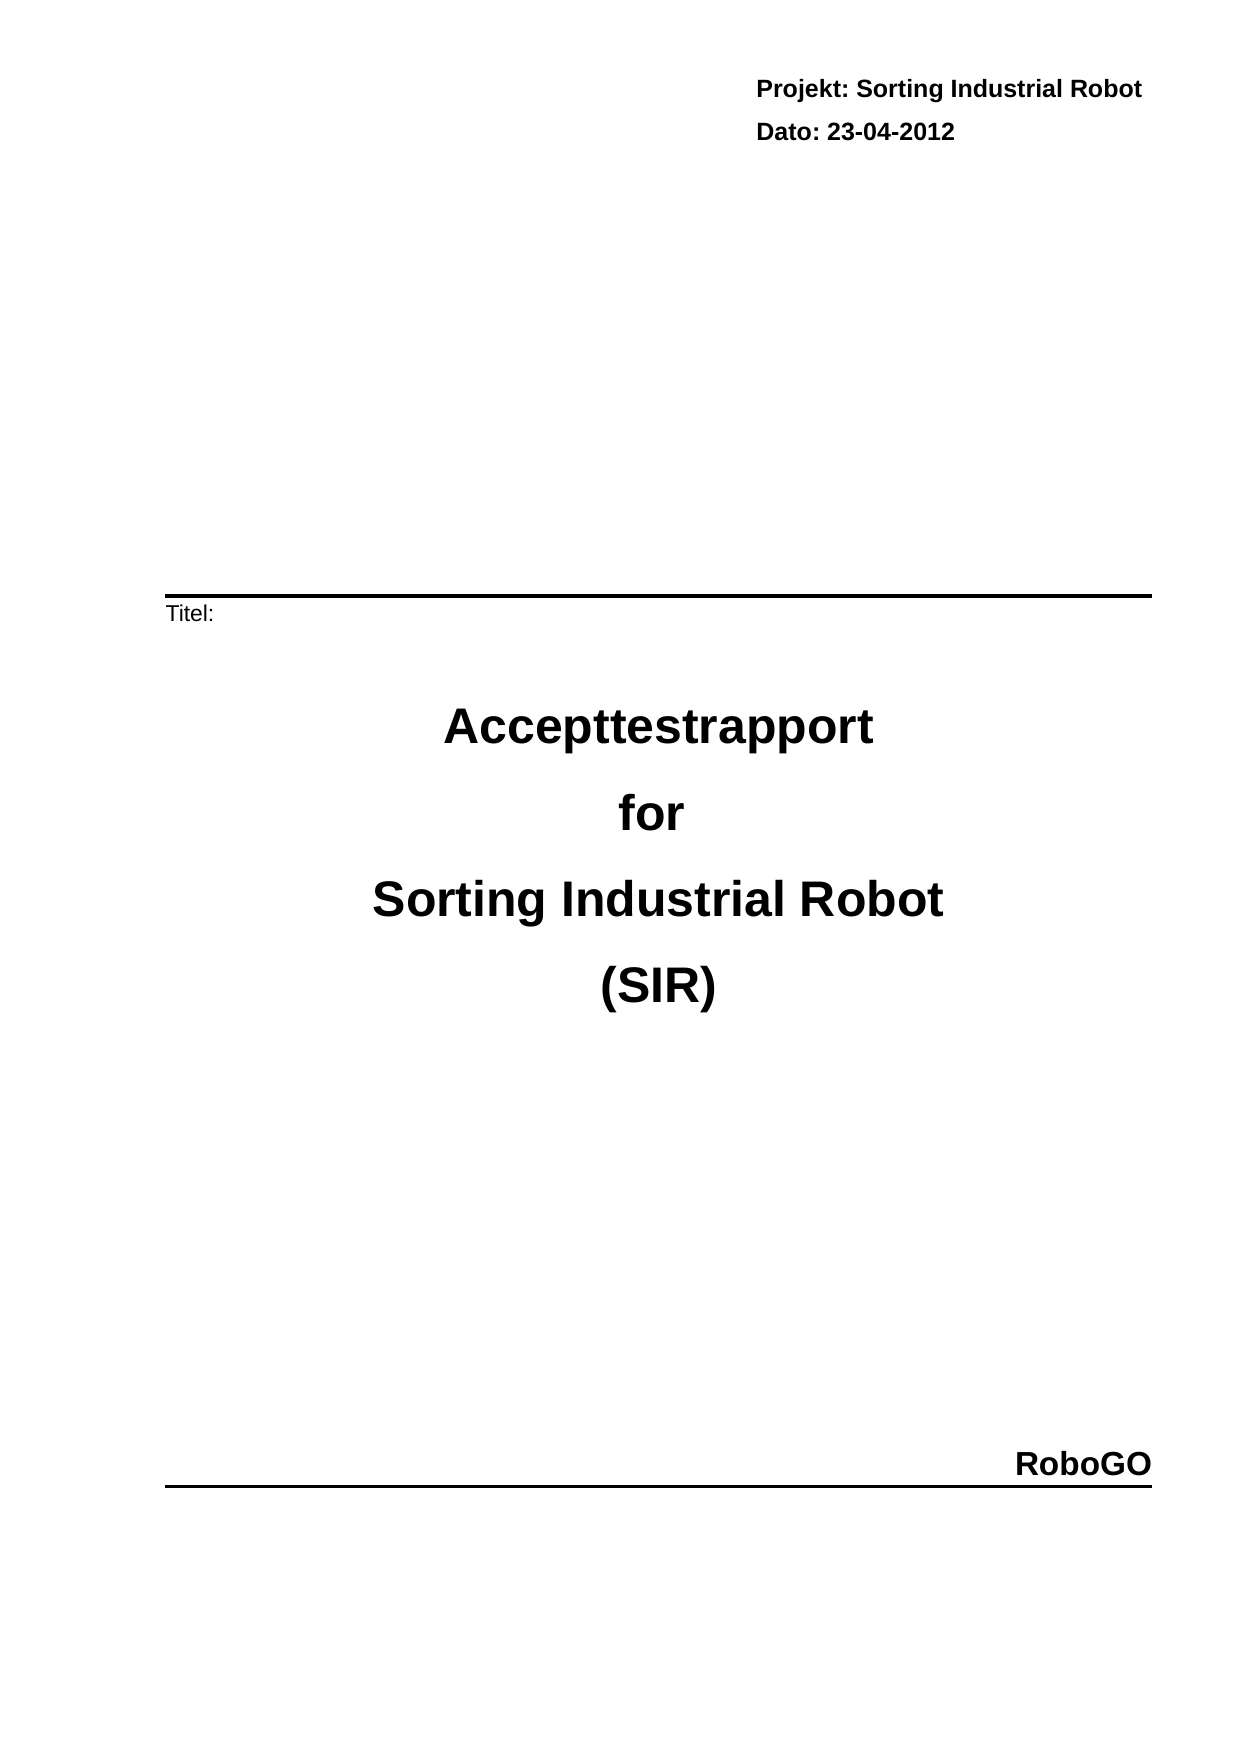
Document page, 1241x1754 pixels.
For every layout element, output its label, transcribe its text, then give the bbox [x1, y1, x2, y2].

text (SIR) [165, 955, 1152, 1013]
text Sorting Industrial Robot [165, 869, 1152, 927]
text RoboGO [165, 1444, 1152, 1485]
text Titel: [165, 598, 1152, 626]
text Projekt: Sorting Industrial Robot [165, 74, 1152, 103]
text Dato: 23-04-2012 [165, 117, 1152, 146]
text Accepttestrapport [165, 697, 1152, 754]
text for [165, 783, 1152, 840]
